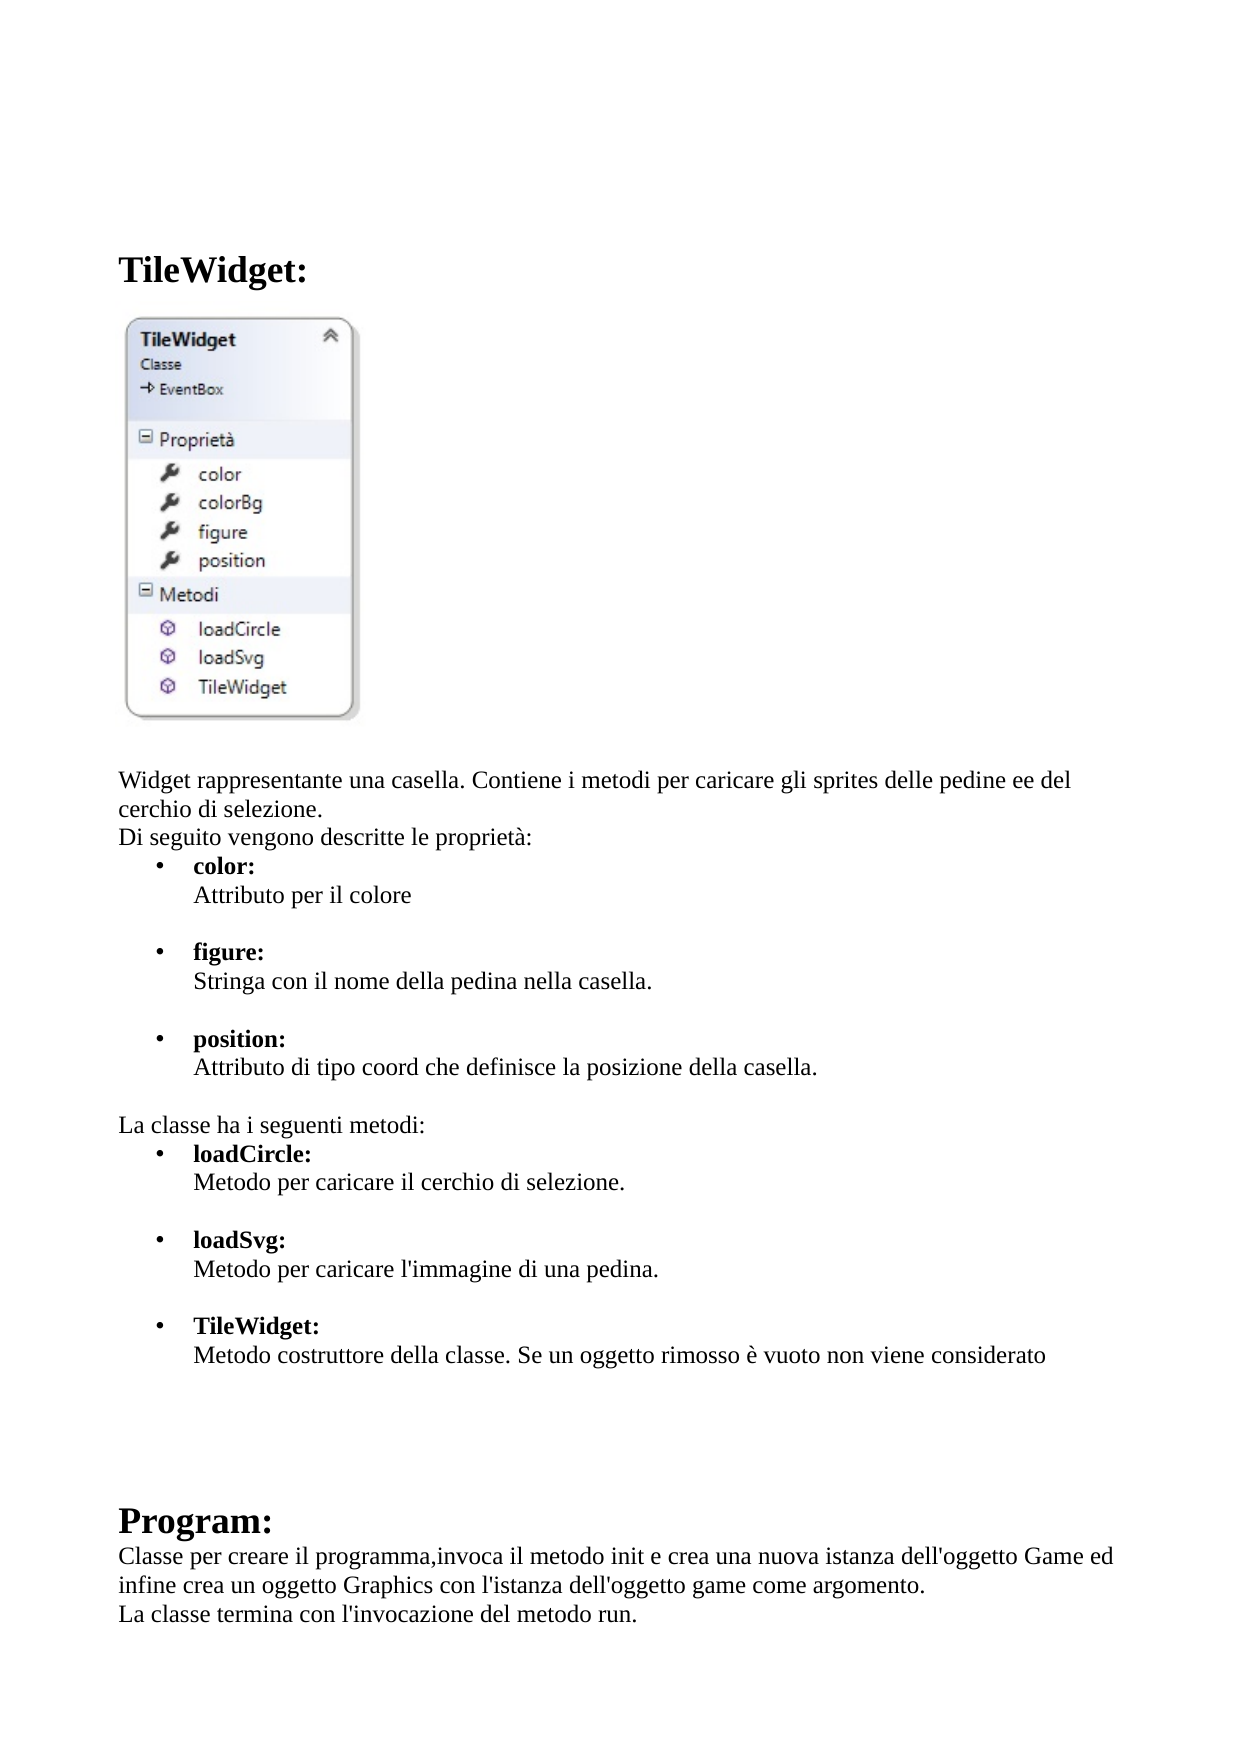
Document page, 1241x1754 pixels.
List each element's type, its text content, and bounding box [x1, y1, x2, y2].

list loadCircle: [156, 1139, 1122, 1167]
list color: [156, 851, 1122, 880]
list TileWidget: [156, 1311, 1122, 1340]
text Widget rappresentante una casella. Contiene i metodi per caricare gli sprites delle pedine ee del cerchio di selezione. [118, 765, 1122, 822]
picture [114, 301, 376, 730]
list figure: [156, 937, 1122, 966]
text Classe per creare il programma,invoca il metodo init e crea una nuova istanza dell'oggetto Game ed infine crea un oggetto Graphics con l'istanza dell'oggetto game come argomento. [118, 1541, 1122, 1599]
text Program: [118, 1498, 1122, 1541]
text La classe ha i seguenti metodi: [118, 1110, 1122, 1139]
text Di seguito vengono descritte le proprietà: [118, 822, 1122, 851]
text Metodo costruttore della classe. Se un oggetto rimosso è vuoto non viene considerato [118, 1340, 1122, 1369]
text Metodo per caricare l'immagine di una pedina. [118, 1254, 1122, 1282]
text Stringa con il nome della pedina nella casella. [118, 966, 1122, 995]
text TileWidget: [118, 247, 1122, 291]
text La classe termina con l'invocazione del metodo run. [118, 1599, 1122, 1627]
list loadSvg: [156, 1225, 1122, 1254]
text Metodo per caricare il cerchio di selezione. [118, 1167, 1122, 1196]
list position: [156, 1024, 1122, 1052]
text Attributo per il colore [118, 880, 1122, 909]
text Attributo di tipo coord che definisce la posizione della casella. [118, 1052, 1122, 1081]
